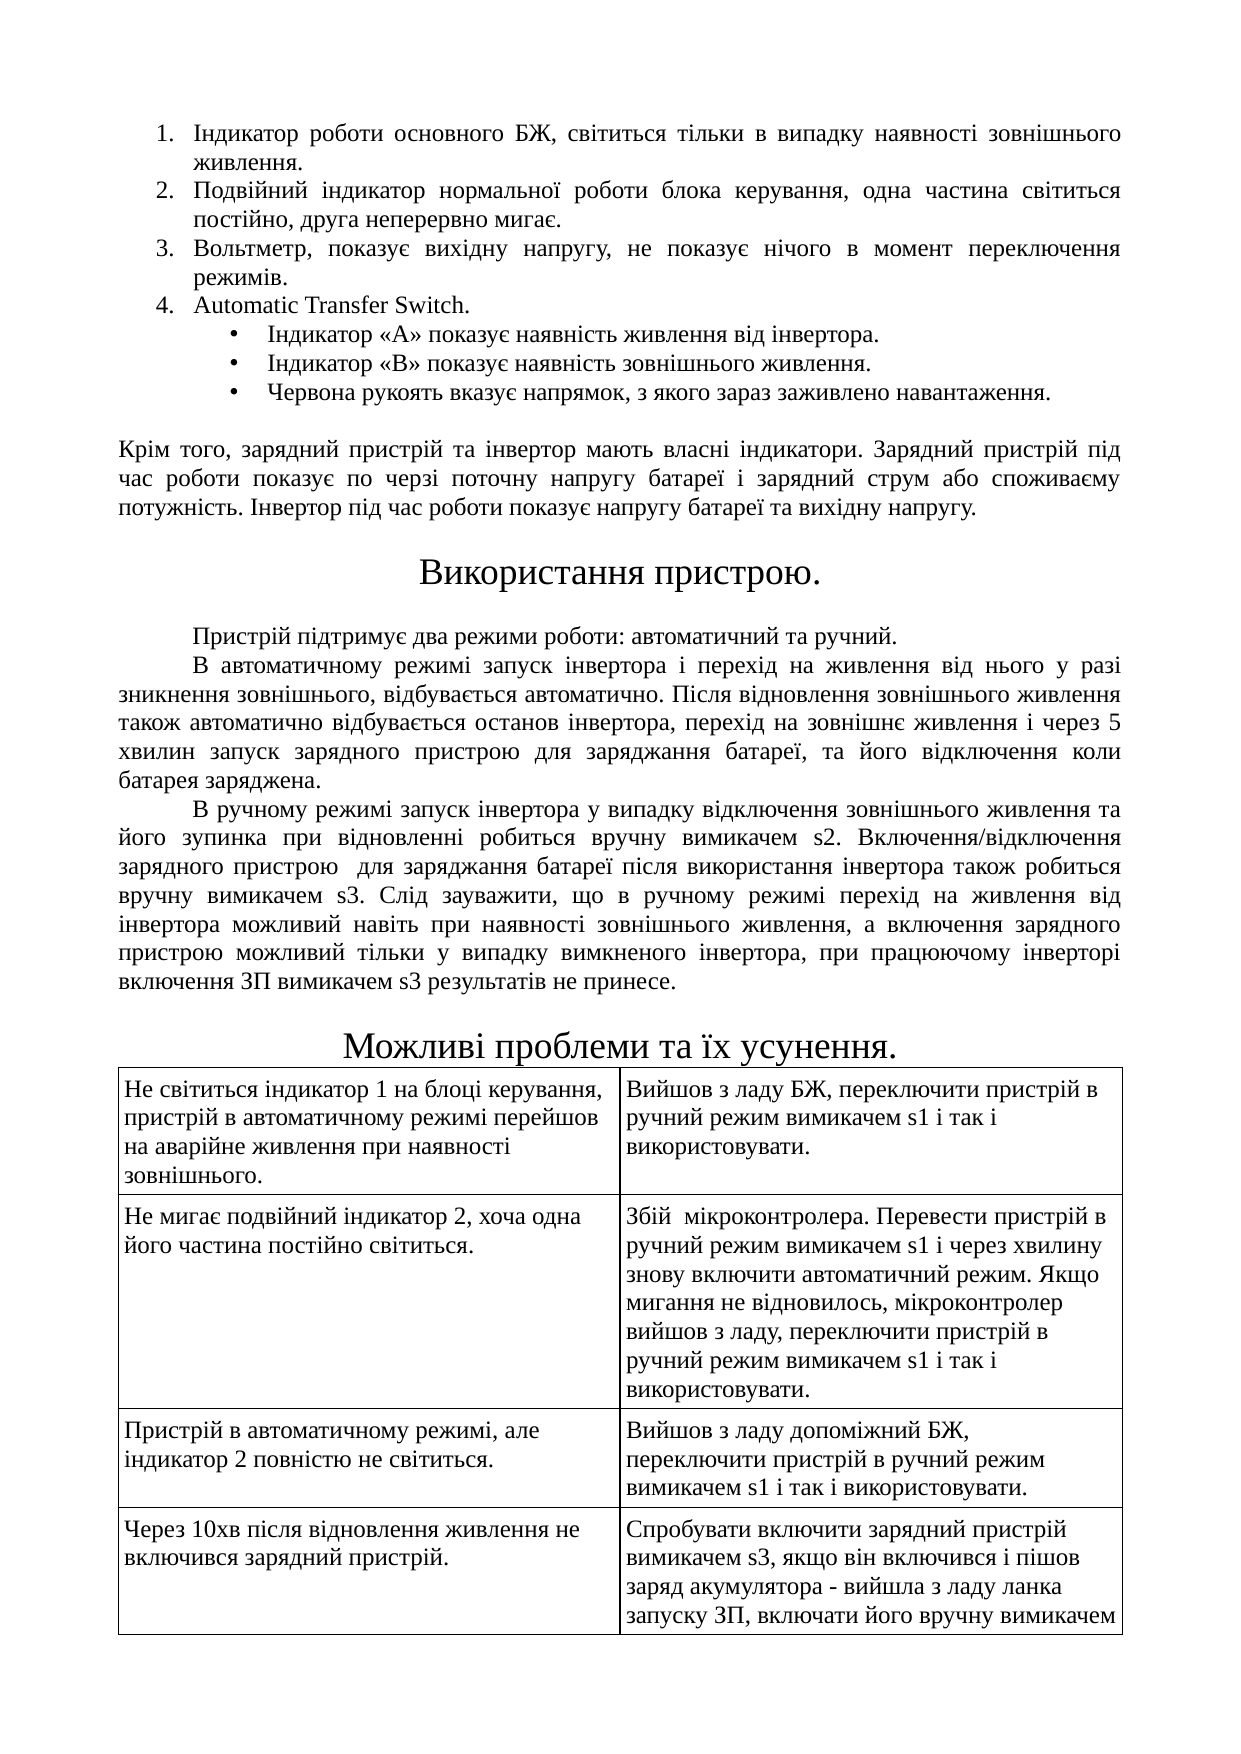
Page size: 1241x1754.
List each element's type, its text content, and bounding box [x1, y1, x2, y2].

text В автоматичному режимі запуск інвертора і перехід на живлення від нього у разі зникнення зовнішнього, відбувається автоматично. Після відновлення зовнішнього живлення також автоматично відбувається останов інвертора, перехід на зовнішнє живлення і через 5 хвилин запуск зарядного пристрою для заряджання батареї, та його відключення коли батарея заряджена. [118, 650, 1122, 794]
table_cell Вийшов з ладу допоміжний БЖ, переключити пристрій в ручний режим вимикачем s1 і так і використовувати. [621, 1409, 1122, 1507]
text В ручному режимі запуск інвертора у випадку відключення зовнішнього живлення та його зупинка при відновленні робиться вручну вимикачем s2. Включення/відключення зарядного пристрою для заряджання батареї після використання інвертора також робиться вручну вимикачем s3. Слід зауважити, що в ручному режимі перехід на живлення від інвертора можливий навіть при наявності зовнішнього живлення, а включення зарядного пристрою можливий тільки у випадку вимкненого інвертора, при працюючому інверторі включення ЗП вимикачем s3 результатів не принесе. [118, 794, 1122, 995]
table_cell Не мигає подвійний індикатор 2, хоча одна його частина постійно світиться. [119, 1195, 619, 1408]
list Подвійний індикатор нормальної роботи блока керування, одна частина світиться постійно, друга неперервно мигає. [156, 176, 1122, 233]
table_cell Спробувати включити зарядний пристрій вимикачем s3, якщо він включився і пішов заряд акумулятора - вийшла з ладу ланка запуску ЗП, включати його вручну вимикачем [621, 1508, 1122, 1634]
table_cell Через 10хв після відновлення живлення не включився зарядний пристрій. [119, 1508, 619, 1634]
text Можливі проблеми та їх усунення. [118, 1024, 1122, 1067]
list Automatic Transfer Switch. [156, 291, 1122, 319]
table_cell Збій мікроконтролера. Перевести пристрій в ручний режим вимикачем s1 і через хвилину знову включити автоматичний режим. Якщо мигання не відновилось, мікроконтролер вийшов з ладу, переключити пристрій в ручний режим вимикачем s1 і так і використовувати. [621, 1195, 1122, 1408]
table_header Вийшов з ладу БЖ, переключити пристрій в ручний режим вимикачем s1 і так і використовувати. [621, 1068, 1122, 1194]
list Індикатор «B» показує наявність зовнішнього живлення. [229, 348, 1122, 377]
list Вольтметр, показує вихідну напругу, не показує нічого в момент переключення режимів. [156, 233, 1122, 291]
text Крім того, зарядний пристрій та інвертор мають власні індикатори. Зарядний пристрій під час роботи показує по черзі поточну напругу батареї і зарядний струм або споживаєму потужність. Інвертор під час роботи показує напругу батареї та вихідну напругу. [118, 434, 1122, 521]
list Індикатор «A» показує наявність живлення від інвертора. [229, 319, 1122, 348]
text Використання пристрою. [118, 549, 1122, 592]
table_cell Пристрій в автоматичному режимі, але індикатор 2 повністю не світиться. [119, 1409, 619, 1507]
text Пристрій підтримує два режими роботи: автоматичний та ручний. [118, 621, 1122, 650]
table_header Не світиться індикатор 1 на блоці керування, пристрій в автоматичному режимі перейшов на аварійне живлення при наявності зовнішнього. [119, 1068, 619, 1194]
list Індикатор роботи основного БЖ, світиться тільки в випадку наявності зовнішнього живлення. [156, 118, 1122, 176]
list Червона рукоять вказує напрямок, з якого зараз заживлено навантаження. [229, 377, 1122, 406]
